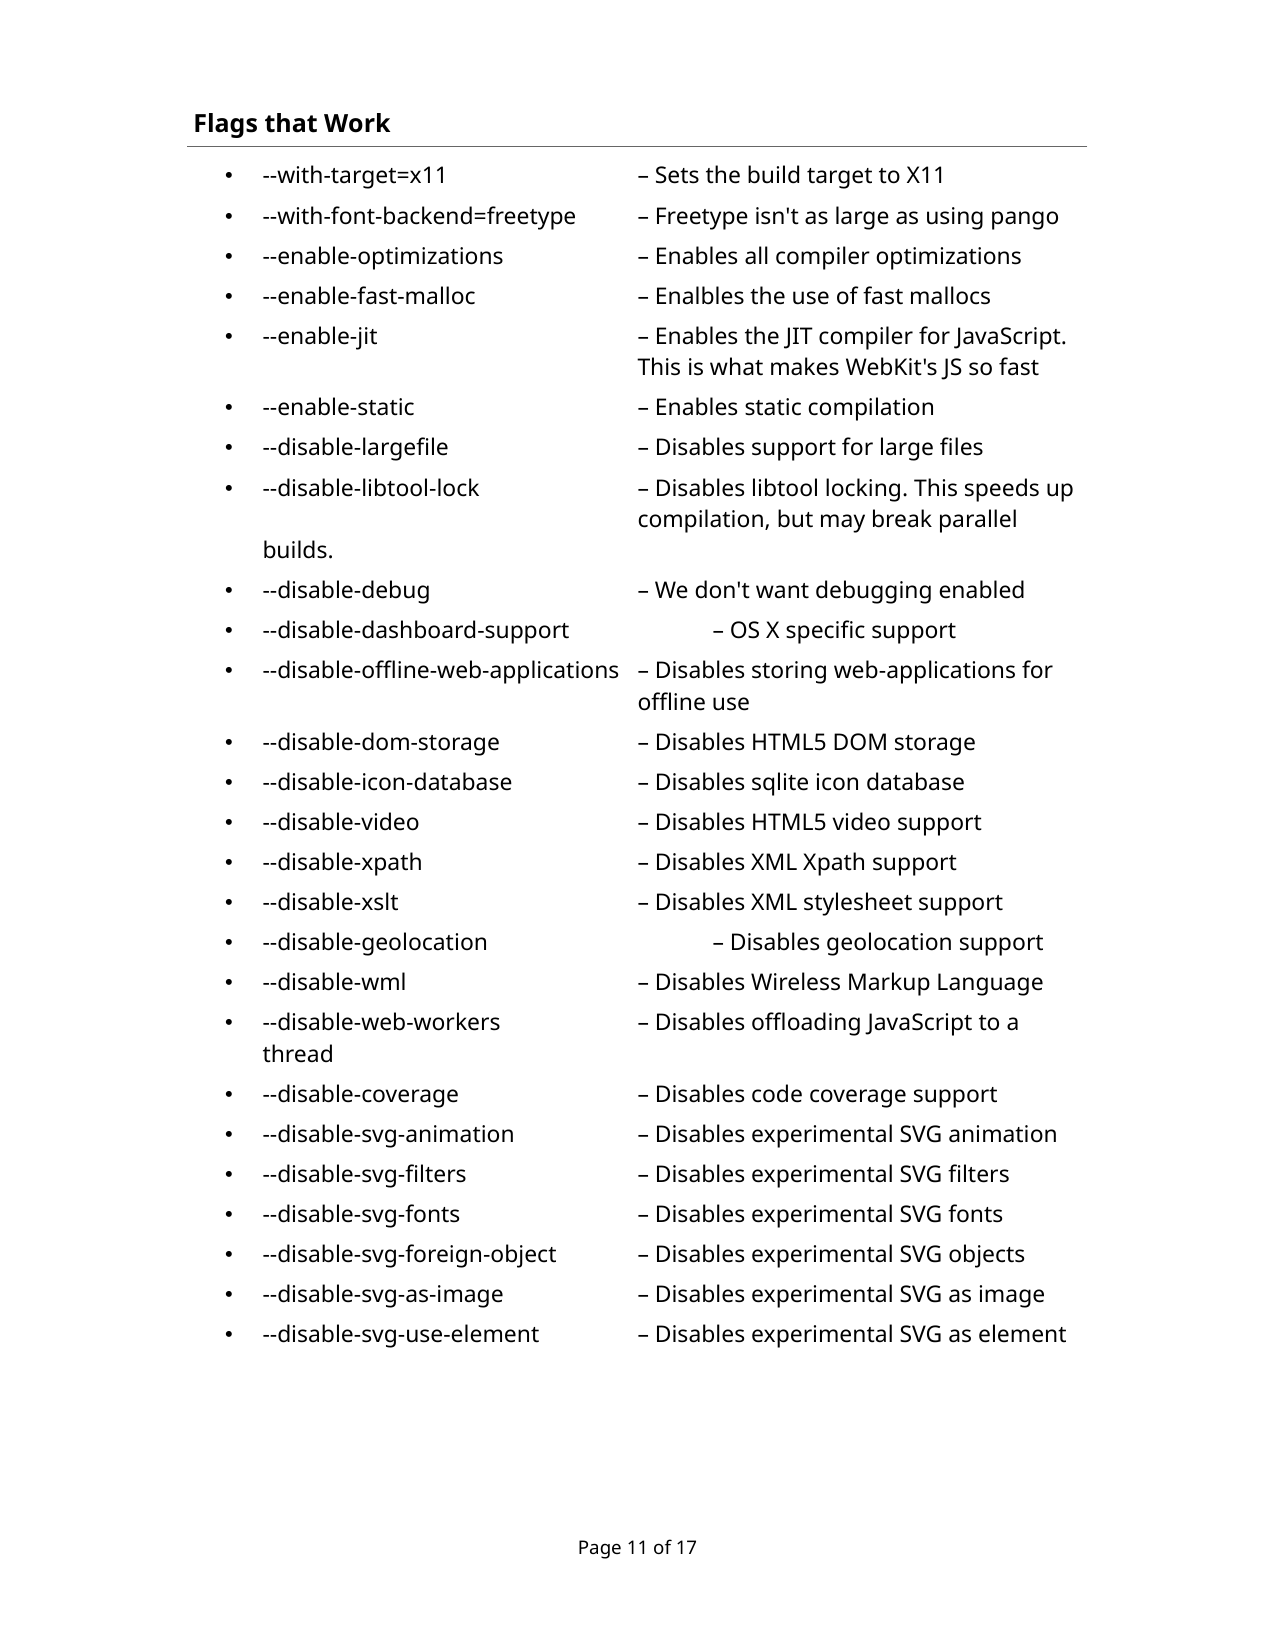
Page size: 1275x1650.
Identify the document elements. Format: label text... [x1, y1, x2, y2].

list --disable-icon-database – Disables sqlite icon database [225, 766, 1087, 797]
list --disable-svg-fonts – Disables experimental SVG fonts [225, 1198, 1087, 1229]
list --disable-svg-as-image – Disables experimental SVG as image [225, 1278, 1087, 1309]
list --disable-svg-filters – Disables experimental SVG filters [225, 1158, 1087, 1189]
list --disable-wml – Disables Wireless Markup Language [225, 966, 1087, 997]
list --enable-fast-malloc – Enalbles the use of fast mallocs [225, 280, 1087, 311]
list --disable-largefile – Disables support for large files [225, 431, 1087, 463]
list --with-font-backend=freetype – Freetype isn't as large as using pango [225, 199, 1087, 231]
list --disable-web-workers – Disables offloading JavaScript to a thread [225, 1006, 1087, 1069]
list --disable-video – Disables HTML5 video support [225, 806, 1087, 837]
list --disable-geolocation – Disables geolocation support [225, 926, 1087, 957]
list --enable-optimizations – Enables all compiler optimizations [225, 240, 1087, 271]
list --disable-coverage – Disables code coverage support [225, 1078, 1087, 1109]
list --disable-dashboard-support – OS X specific support [225, 614, 1087, 645]
list --enable-static – Enables static compilation [225, 391, 1087, 422]
list --with-target=x11 – Sets the build target to X11 [225, 159, 1087, 191]
list --disable-svg-use-element – Disables experimental SVG as element [225, 1318, 1087, 1349]
list --disable-svg-foreign-object – Disables experimental SVG objects [225, 1238, 1087, 1269]
list --disable-svg-animation – Disables experimental SVG animation [225, 1118, 1087, 1149]
list --disable-libtool-lock – Disables libtool locking. This speeds up compilation, but may break parallel builds. [225, 471, 1087, 565]
subtitle Flags that Work [187, 100, 1087, 146]
list --disable-dom-storage – Disables HTML5 DOM storage [225, 726, 1087, 757]
list --disable-xslt – Disables XML stylesheet support [225, 886, 1087, 917]
list --disable-offline-web-applications – Disables storing web-applications for offline use [225, 654, 1087, 717]
list --disable-xpath – Disables XML Xpath support [225, 846, 1087, 877]
list --enable-jit – Enables the JIT compiler for JavaScript. This is what makes WebKit's JS so fast [225, 320, 1087, 382]
list --disable-debug – We don't want debugging enabled [225, 574, 1087, 605]
